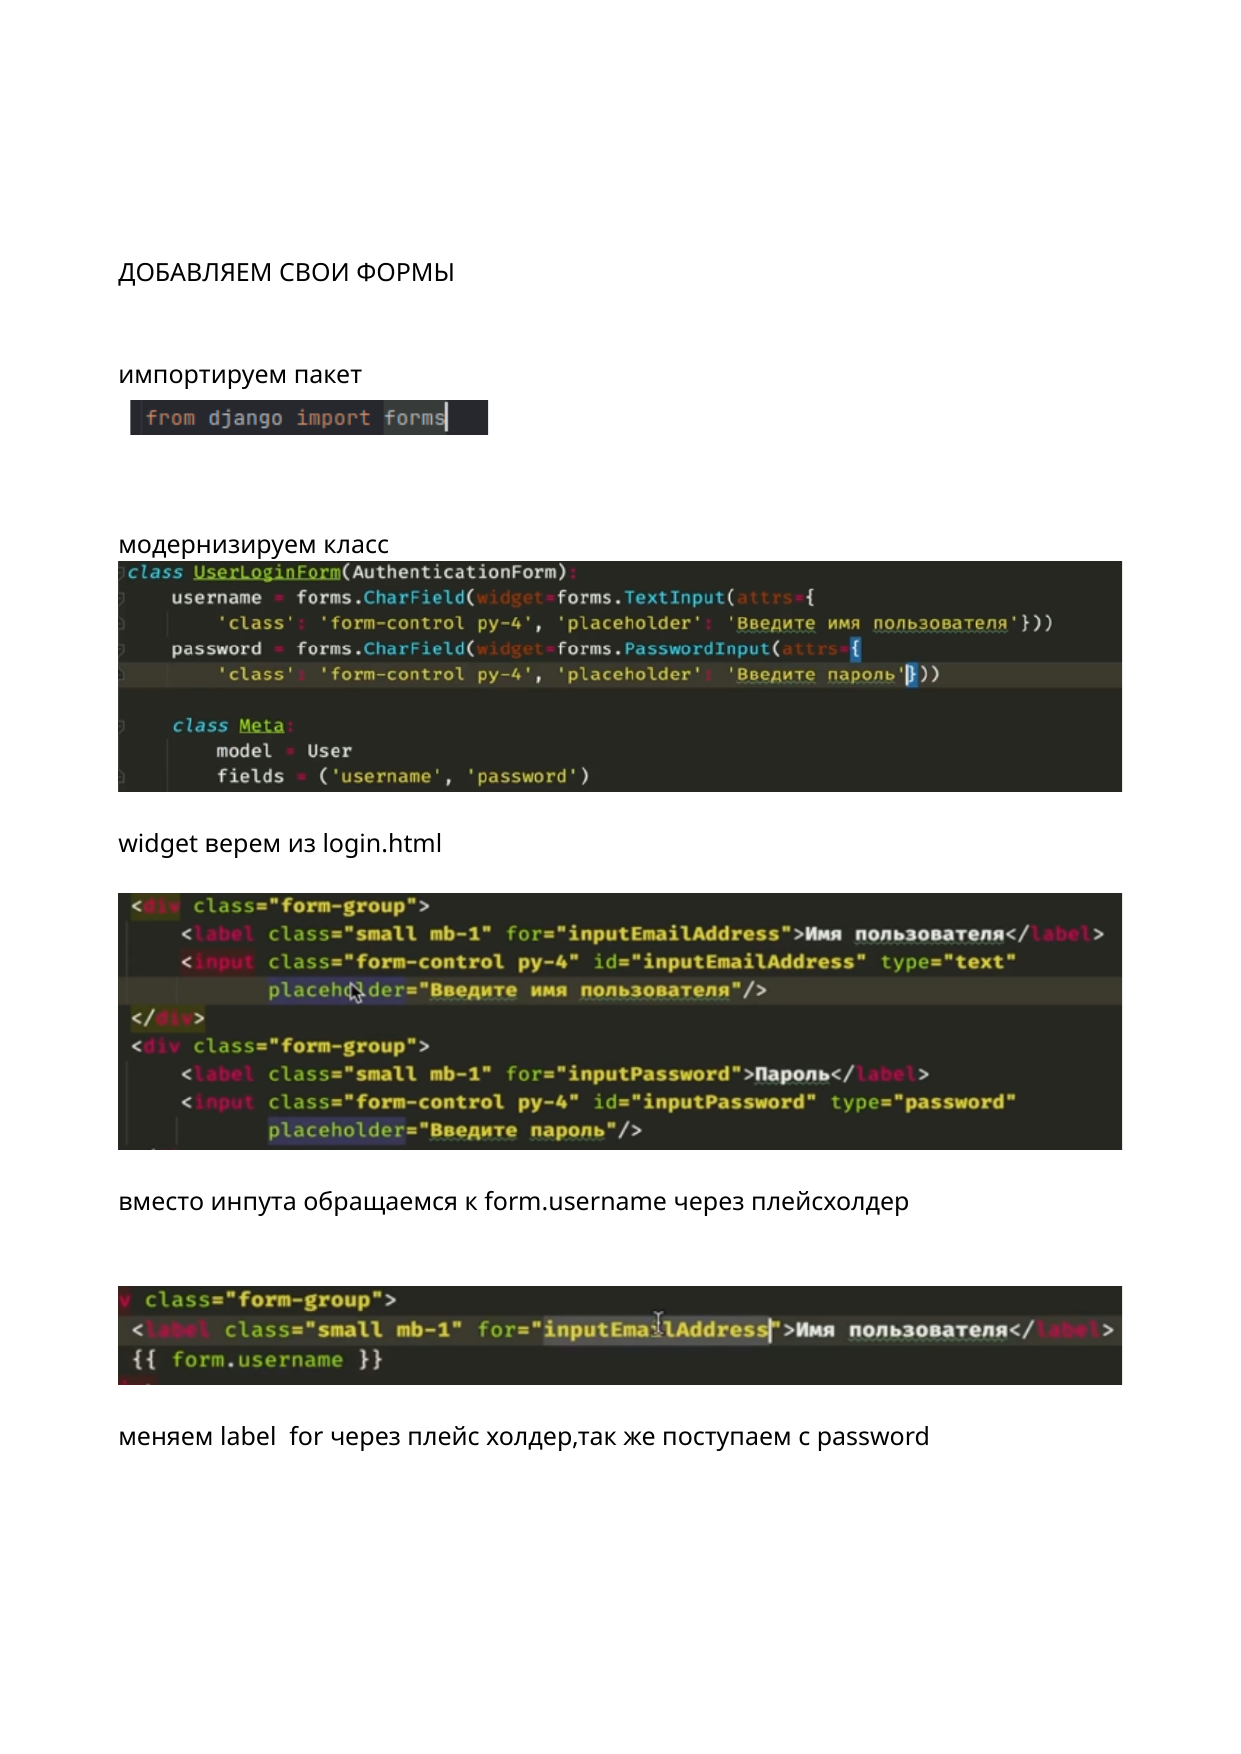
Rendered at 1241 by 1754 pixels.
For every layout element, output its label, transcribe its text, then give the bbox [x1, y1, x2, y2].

picture [130, 400, 489, 435]
text импортируем пакет [118, 357, 1122, 391]
picture [118, 1286, 1123, 1385]
text widget верем из login.html [118, 825, 1122, 859]
text вместо инпута обращаемся к form.username через плейсхолдер [118, 1184, 1122, 1218]
text ДОБАВЛЯЕМ СВОИ ФОРМЫ [118, 254, 1122, 288]
picture [118, 893, 1123, 1150]
text меняем label for через плейс холдер,так же поступаем с password [118, 1418, 1122, 1452]
picture [118, 561, 1123, 792]
text модернизируем класс [118, 527, 1122, 561]
